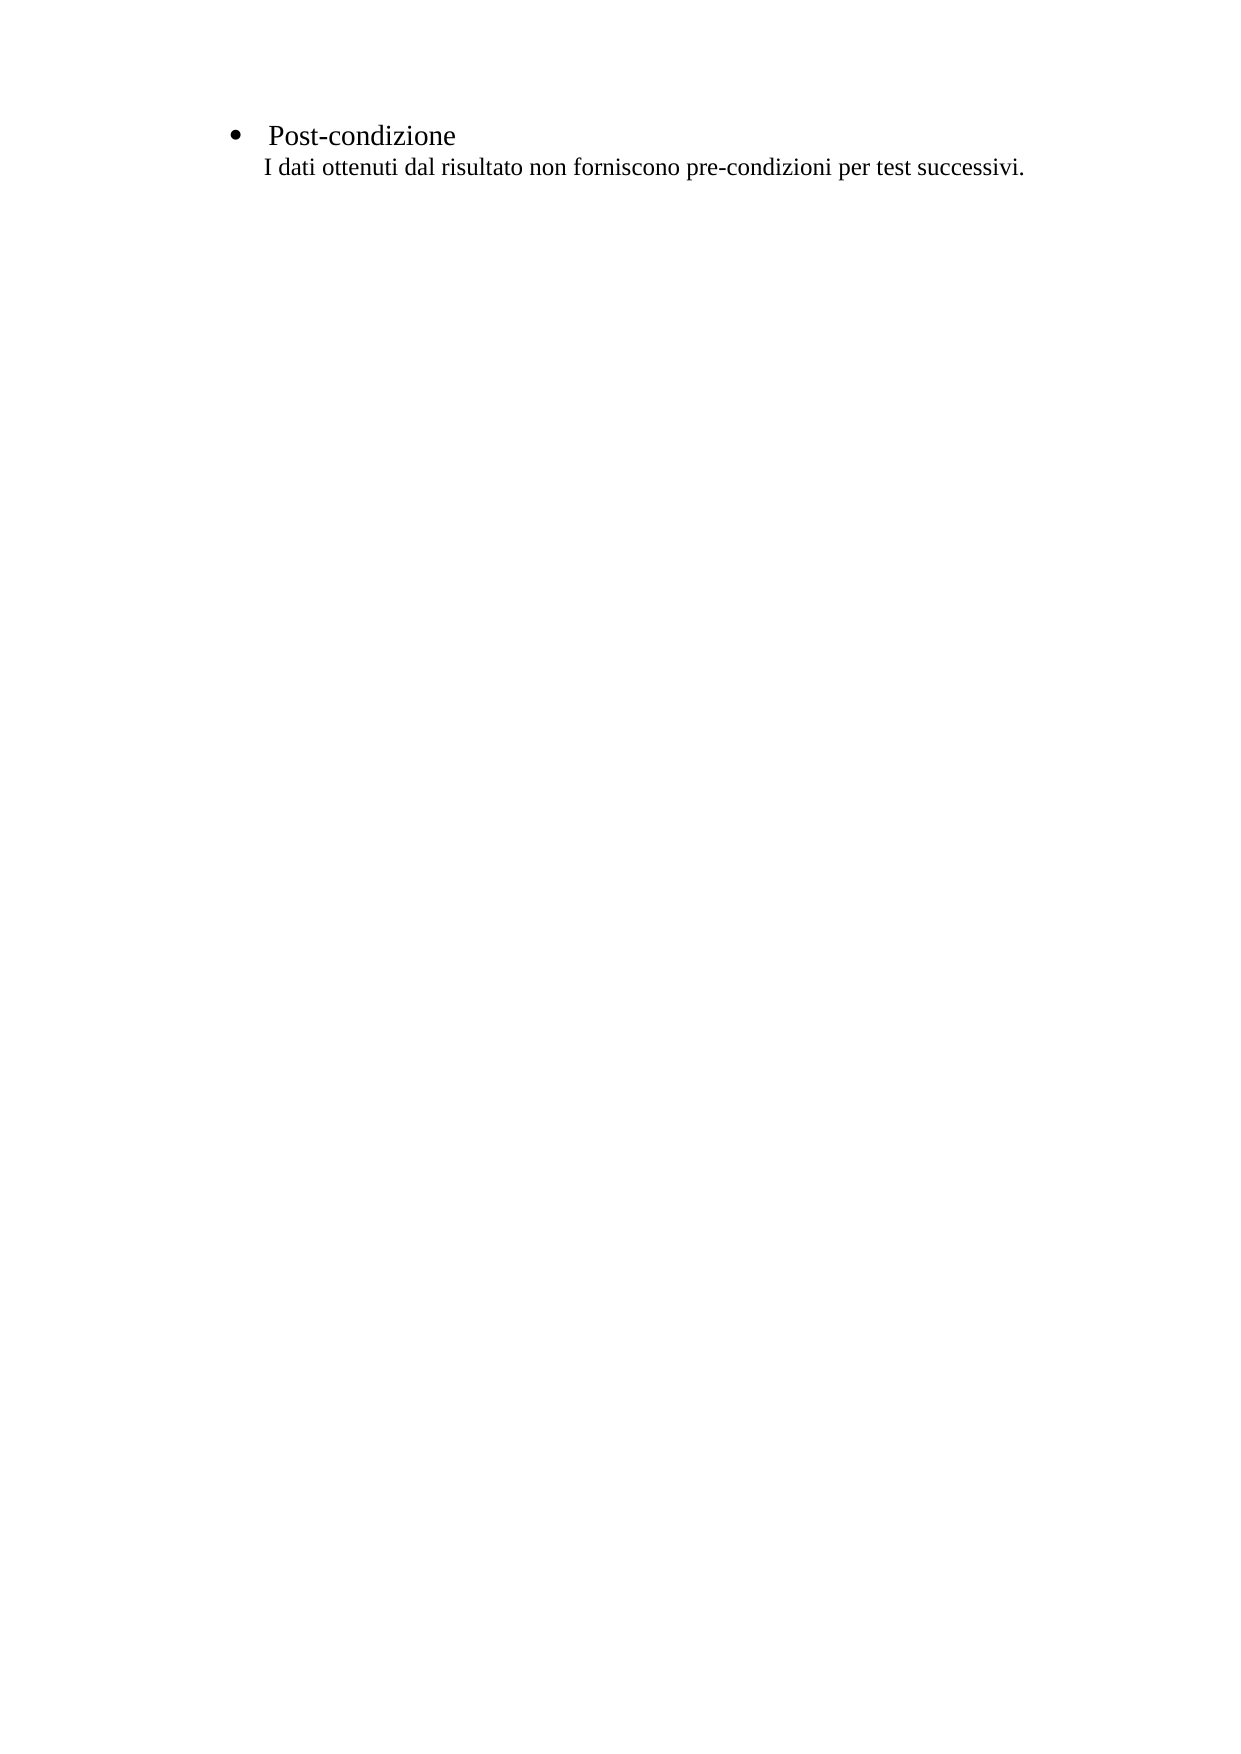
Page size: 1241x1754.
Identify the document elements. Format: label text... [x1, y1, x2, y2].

list Post-condizione [231, 118, 1122, 152]
text I dati ottenuti dal risultato non forniscono pre-condizioni per test successivi. [263, 152, 1122, 181]
